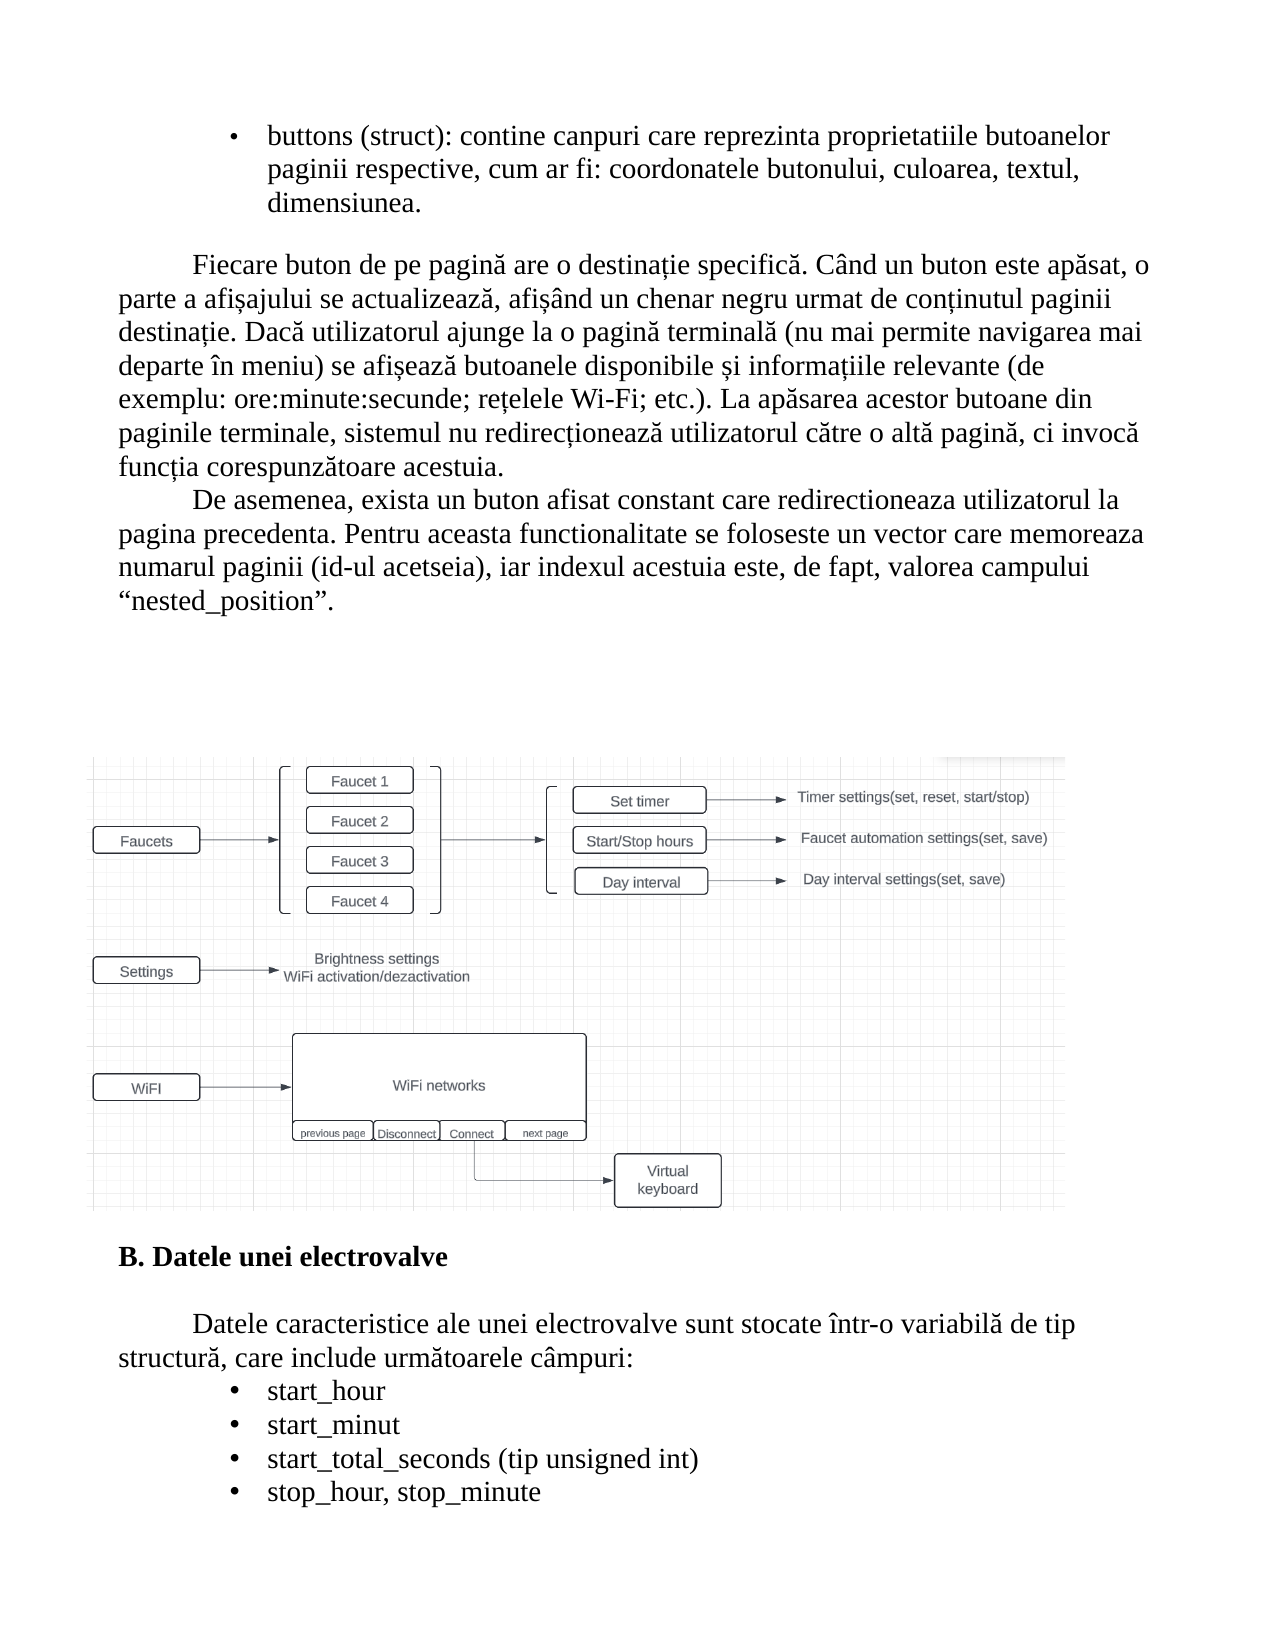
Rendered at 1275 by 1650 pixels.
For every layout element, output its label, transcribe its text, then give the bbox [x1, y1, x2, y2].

list start_minut [229, 1407, 1157, 1441]
text De asemenea, exista un buton afisat constant care redirectioneaza utilizatorul la pagina precedenta. Pentru aceasta functionalitate se foloseste un vector care memoreaza numarul paginii (id-ul acetseia), iar indexul acestuia este, de fapt, valorea campului “nested_position”. [118, 482, 1157, 616]
picture [86, 757, 1066, 1211]
list buttons (struct): contine canpuri care reprezinta proprietatiile butoanelor paginii respective, cum ar fi: coordonatele butonului, culoarea, textul, dimensiunea. [229, 118, 1157, 219]
text B. Datele unei electrovalve [118, 1239, 1157, 1273]
list start_total_seconds (tip unsigned int) [229, 1441, 1157, 1474]
text Fiecare buton de pe pagină are o destinație specifică. Când un buton este apăsat, o parte a afișajului se actualizează, afișând un chenar negru urmat de conținutul paginii destinație. Dacă utilizatorul ajunge la o pagină terminală (nu mai permite navigarea mai departe în meniu) se afișează butoanele disponibile și informațiile relevante (de exemplu: ore:minute:secunde; rețelele Wi-Fi; etc.). La apăsarea acestor butoane din paginile terminale, sistemul nu redirecționează utilizatorul către o altă pagină, ci invocă funcția corespunzătoare acestuia. [118, 247, 1157, 482]
text Datele caracteristice ale unei electrovalve sunt stocate într-o variabilă de tip structură, care include următoarele câmpuri: [118, 1306, 1157, 1373]
list stop_hour, stop_minute [229, 1474, 1157, 1508]
list start_hour [229, 1373, 1157, 1407]
